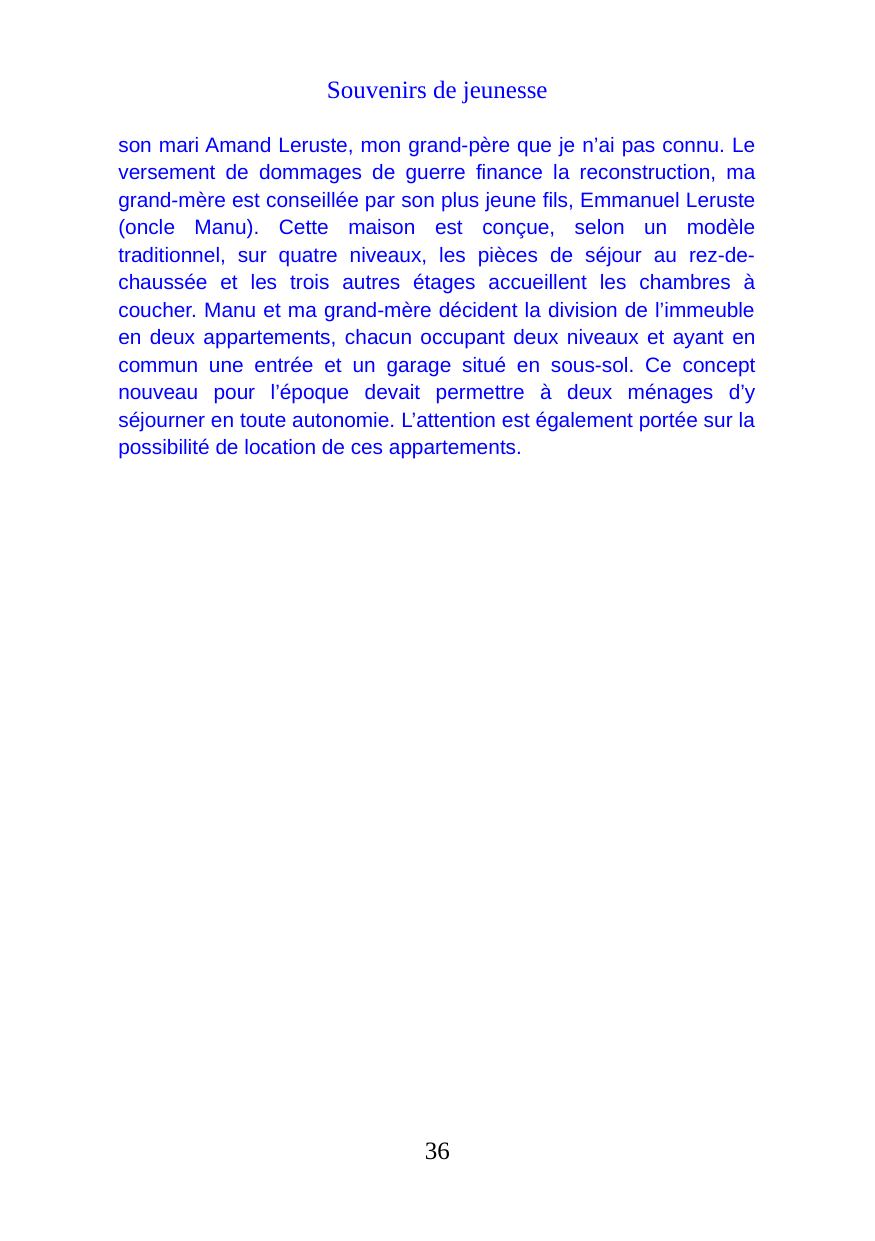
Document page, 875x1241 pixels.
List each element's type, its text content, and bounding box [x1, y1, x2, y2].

text son mari Amand Leruste, mon grand-père que je n’ai pas connu. Le versement de dommages de guerre finance la reconstruction, ma grand-mère est conseillée par son plus jeune fils, Emmanuel Leruste (oncle Manu). Cette maison est conçue, selon un modèle traditionnel, sur quatre niveaux, les pièces de séjour au rez-de-chaussée et les trois autres étages accueillent les chambres à coucher. Manu et ma grand-mère décident la division de l’immeuble en deux appartements, chacun occupant deux niveaux et ayant en commun une entrée et un garage situé en sous-sol. Ce concept nouveau pour l’époque devait permettre à deux ménages d’y séjourner en toute autonomie. L’attention est également portée sur la possibilité de location de ces appartements. [118, 132, 756, 459]
